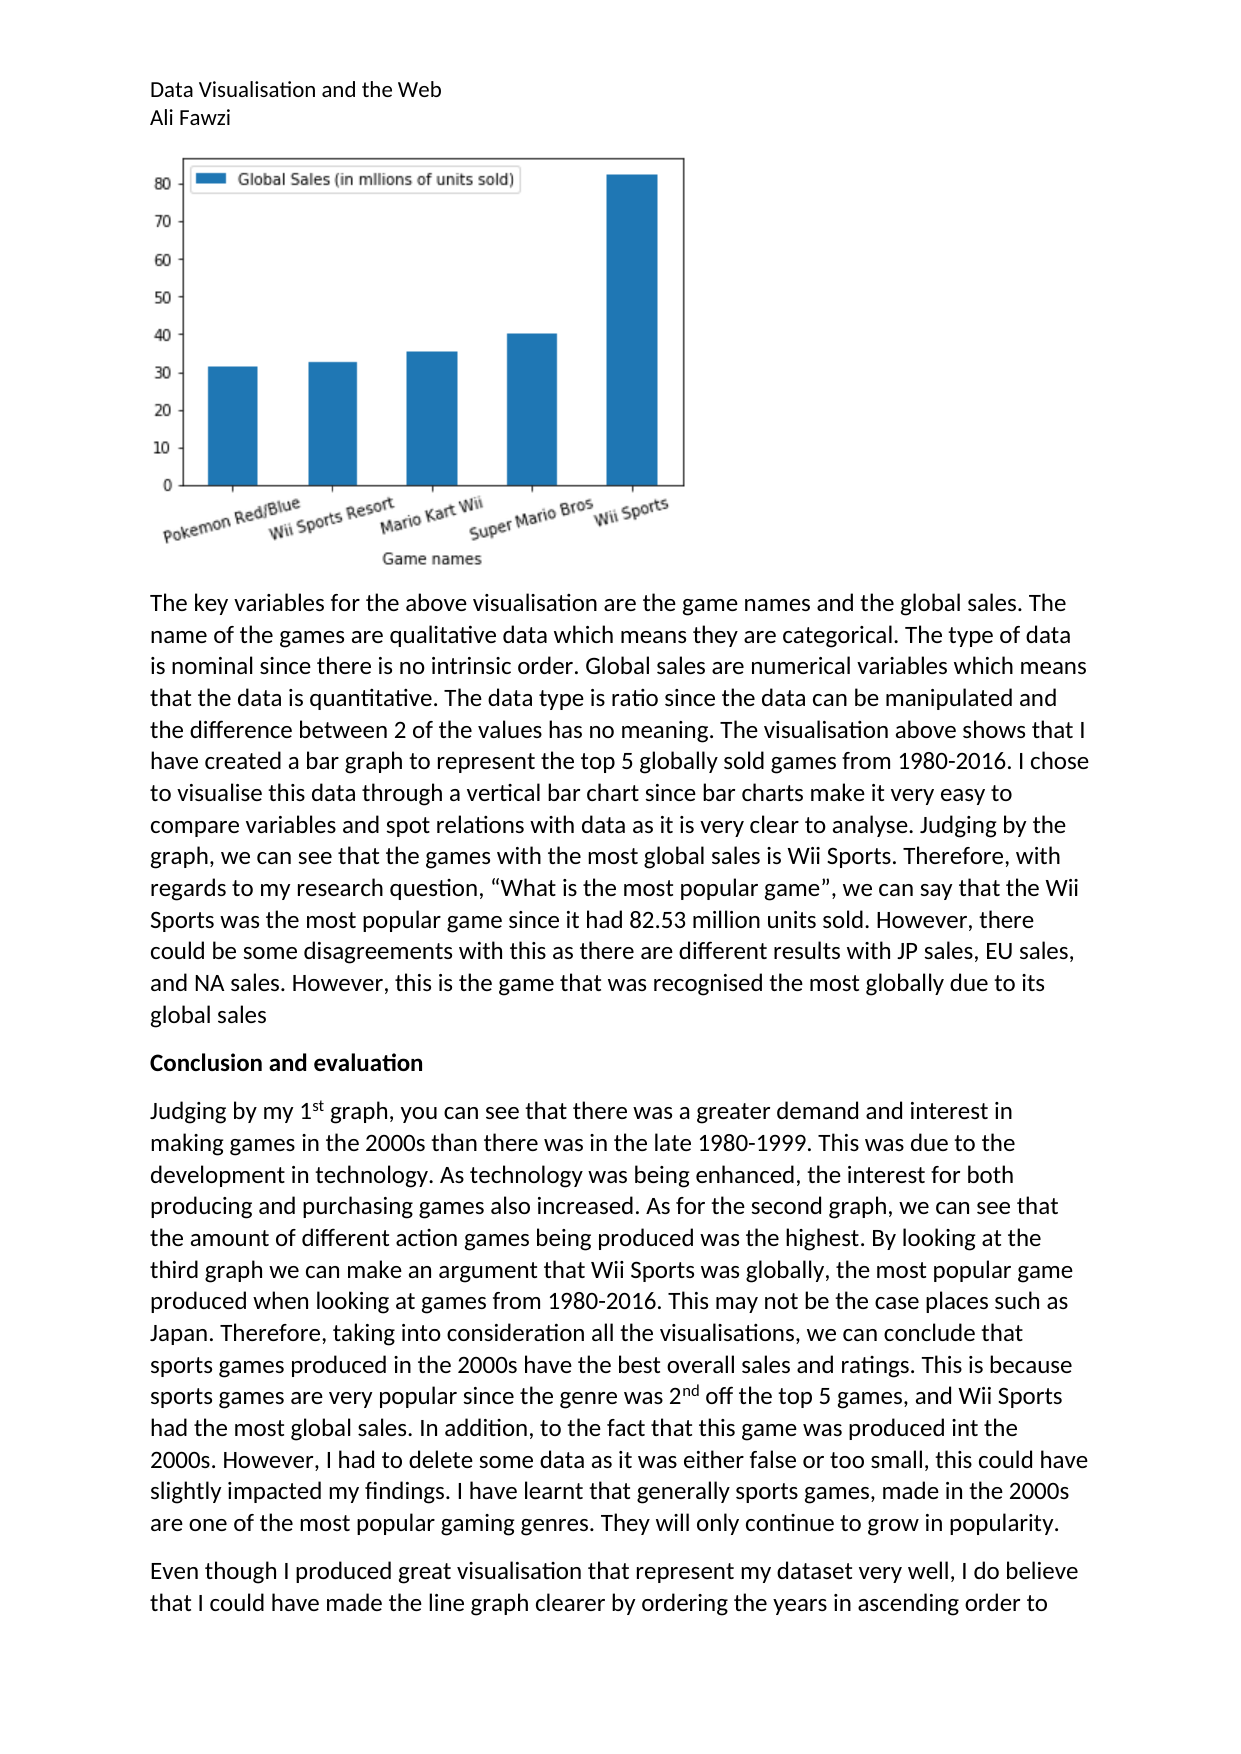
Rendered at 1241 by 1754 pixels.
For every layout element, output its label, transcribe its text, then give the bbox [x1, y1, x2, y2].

text Conclusion and evaluation [150, 1047, 1090, 1078]
text The key variables for the above visualisation are the game names and the global sales. The name of the games are qualitative data which means they are categorical. The type of data is nominal since there is no intrinsic order. Global sales are numerical variables which means that the data is quantitative. The data type is ratio since the data can be manipulated and the difference between 2 of the values has no meaning. The visualisation above shows that I have created a bar graph to represent the top 5 globally sold games from 1980-2016. I chose to visualise this data through a vertical bar chart since bar charts make it very easy to compare variables and spot relations with data as it is very clear to analyse. Judging by the graph, we can see that the games with the most global sales is Wii Sports. Therefore, with regards to my research question, “What is the most popular game”, we can say that the Wii Sports was the most popular game since it had 82.53 million units sold. However, there could be some disagreements with this as there are different results with JP sales, EU sales, and NA sales. However, this is the game that was recognised the most globally due to its global sales [150, 587, 1090, 1029]
text Even though I produced great visualisation that represent my dataset very well, I do believe that I could have made the line graph clearer by ordering the years in ascending order to [150, 1556, 1090, 1618]
text Judging by my 1st graph, you can see that there was a greater demand and interest in making games in the 2000s than there was in the late 1980-1999. This was due to the development in technology. As technology was being enhanced, the interest for both producing and purchasing games also increased. As for the second graph, we can see that the amount of different action games being produced was the highest. By looking at the third graph we can make an argument that Wii Sports was globally, the most popular game produced when looking at games from 1980-2016. This may not be the case places such as Japan. Therefore, taking into consideration all the visualisations, we can conclude that sports games produced in the 2000s have the best overall sales and ratings. This is because sports games are very popular since the genre was 2nd off the top 5 games, and Wii Sports had the most global sales. In addition, to the fact that this game was produced int the 2000s. However, I had to delete some data as it was either false or too small, this could have slightly impacted my findings. I have learnt that generally sports games, made in the 2000s are one of the most popular gaming genres. They will only continue to grow in popularity. [150, 1096, 1090, 1538]
